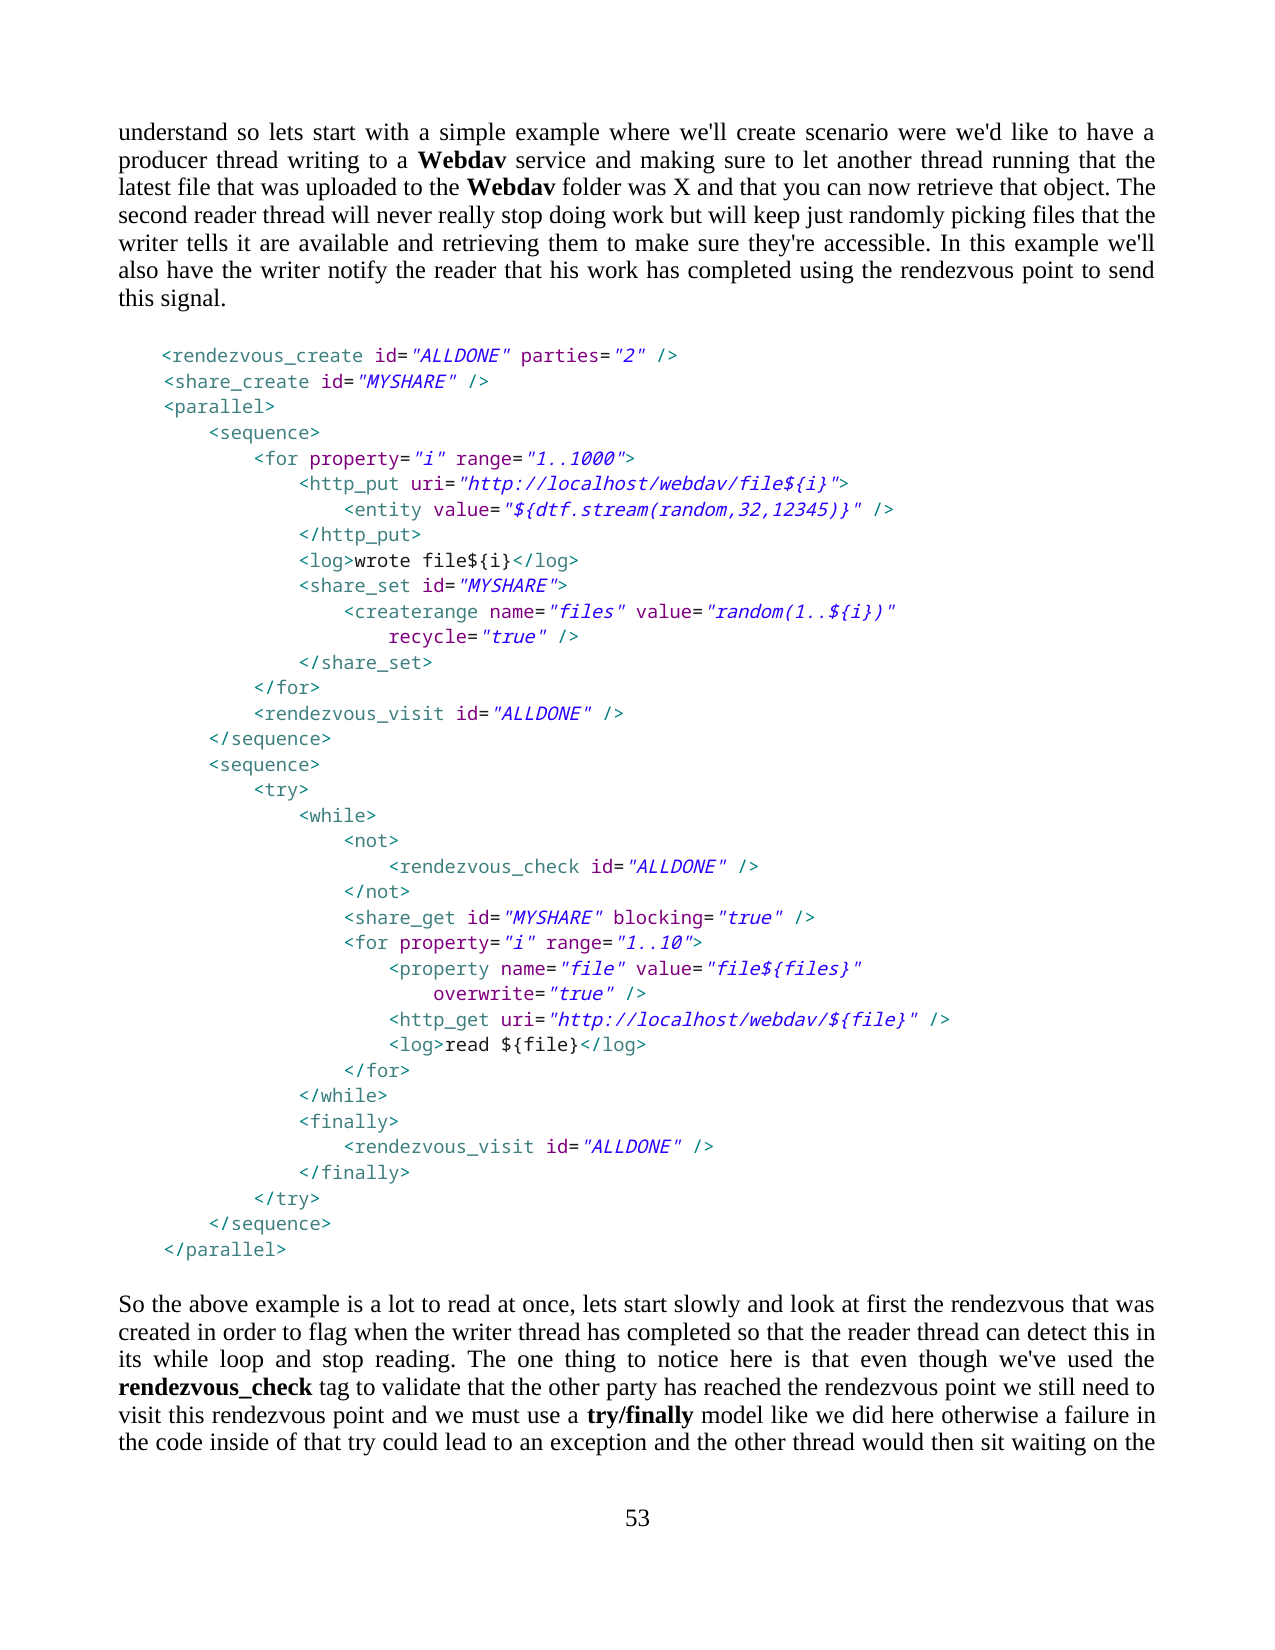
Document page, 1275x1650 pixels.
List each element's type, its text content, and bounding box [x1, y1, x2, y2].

text <try> [118, 777, 1157, 802]
text <sequence> [118, 419, 1157, 445]
text <sequence> [118, 751, 1157, 777]
text <rendezvous_visit id="ALLDONE" /> [118, 700, 1157, 726]
text understand so lets start with a simple example where we'll create scenario were we'd like to have a producer thread writing to a Webdav service and making sure to let another thread running that the latest file that was uploaded to the Webdav folder was X and that you can now retrieve that object. The second reader thread will never really stop doing work but will keep just randomly picking files that the writer tells it are available and retrieving them to make sure they're accessible. In this example we'll also have the writer notify the reader that his work has completed using the rendezvous point to send this signal. [118, 118, 1157, 312]
text </while> [118, 1083, 1157, 1108]
text <finally> [118, 1108, 1157, 1134]
text <share_set id="MYSHARE"> [118, 572, 1157, 598]
text </sequence> [118, 726, 1157, 751]
text <share_get id="MYSHARE" blocking="true" /> [118, 904, 1157, 930]
text <share_create id="MYSHARE" /> [118, 368, 1157, 394]
text </parallel> [118, 1236, 1157, 1261]
text recycle="true" /> [118, 623, 1157, 649]
text </sequence> [118, 1210, 1157, 1236]
text <parallel> [118, 394, 1157, 419]
text overwrite="true" /> [118, 981, 1157, 1006]
text <while> [118, 802, 1157, 828]
text </http_put> [118, 521, 1157, 547]
text </not> [118, 879, 1157, 904]
text <rendezvous_check id="ALLDONE" /> [118, 853, 1157, 879]
text <http_get uri="http://localhost/webdav/${file}" /> [118, 1006, 1157, 1032]
text </share_set> [118, 649, 1157, 674]
text </try> [118, 1185, 1157, 1210]
text <entity value="${dtf.stream(random,32,12345)}" /> [118, 496, 1157, 521]
text <log>wrote file${i}</log> [118, 547, 1157, 572]
text <not> [118, 828, 1157, 853]
text <rendezvous_visit id="ALLDONE" /> [118, 1134, 1157, 1159]
text </for> [118, 1057, 1157, 1083]
text So the above example is a lot to read at once, lets start slowly and look at first the rendezvous that was created in order to flag when the writer thread has completed so that the reader thread can detect this in its while loop and stop reading. The one thing to notice here is that even though we've used the rendezvous_check tag to validate that the other party has reached the rendezvous point we still need to visit this rendezvous point and we must use a try/finally model like we did here otherwise a failure in the code inside of that try could lead to an exception and the other thread would then sit waiting on the [118, 1290, 1157, 1456]
text <for property="i" range="1..1000"> [118, 445, 1157, 470]
text <createrange name="files" value="random(1..${i})" [118, 598, 1157, 623]
text <log>read ${file}</log> [118, 1032, 1157, 1057]
text <http_put uri="http://localhost/webdav/file${i}"> [118, 470, 1157, 496]
text </for> [118, 674, 1157, 700]
text </finally> [118, 1159, 1157, 1185]
text <rendezvous_create id="ALLDONE" parties="2" /> [118, 340, 1157, 368]
text <for property="i" range="1..10"> [118, 930, 1157, 955]
text <property name="file" value="file${files}" [118, 955, 1157, 981]
